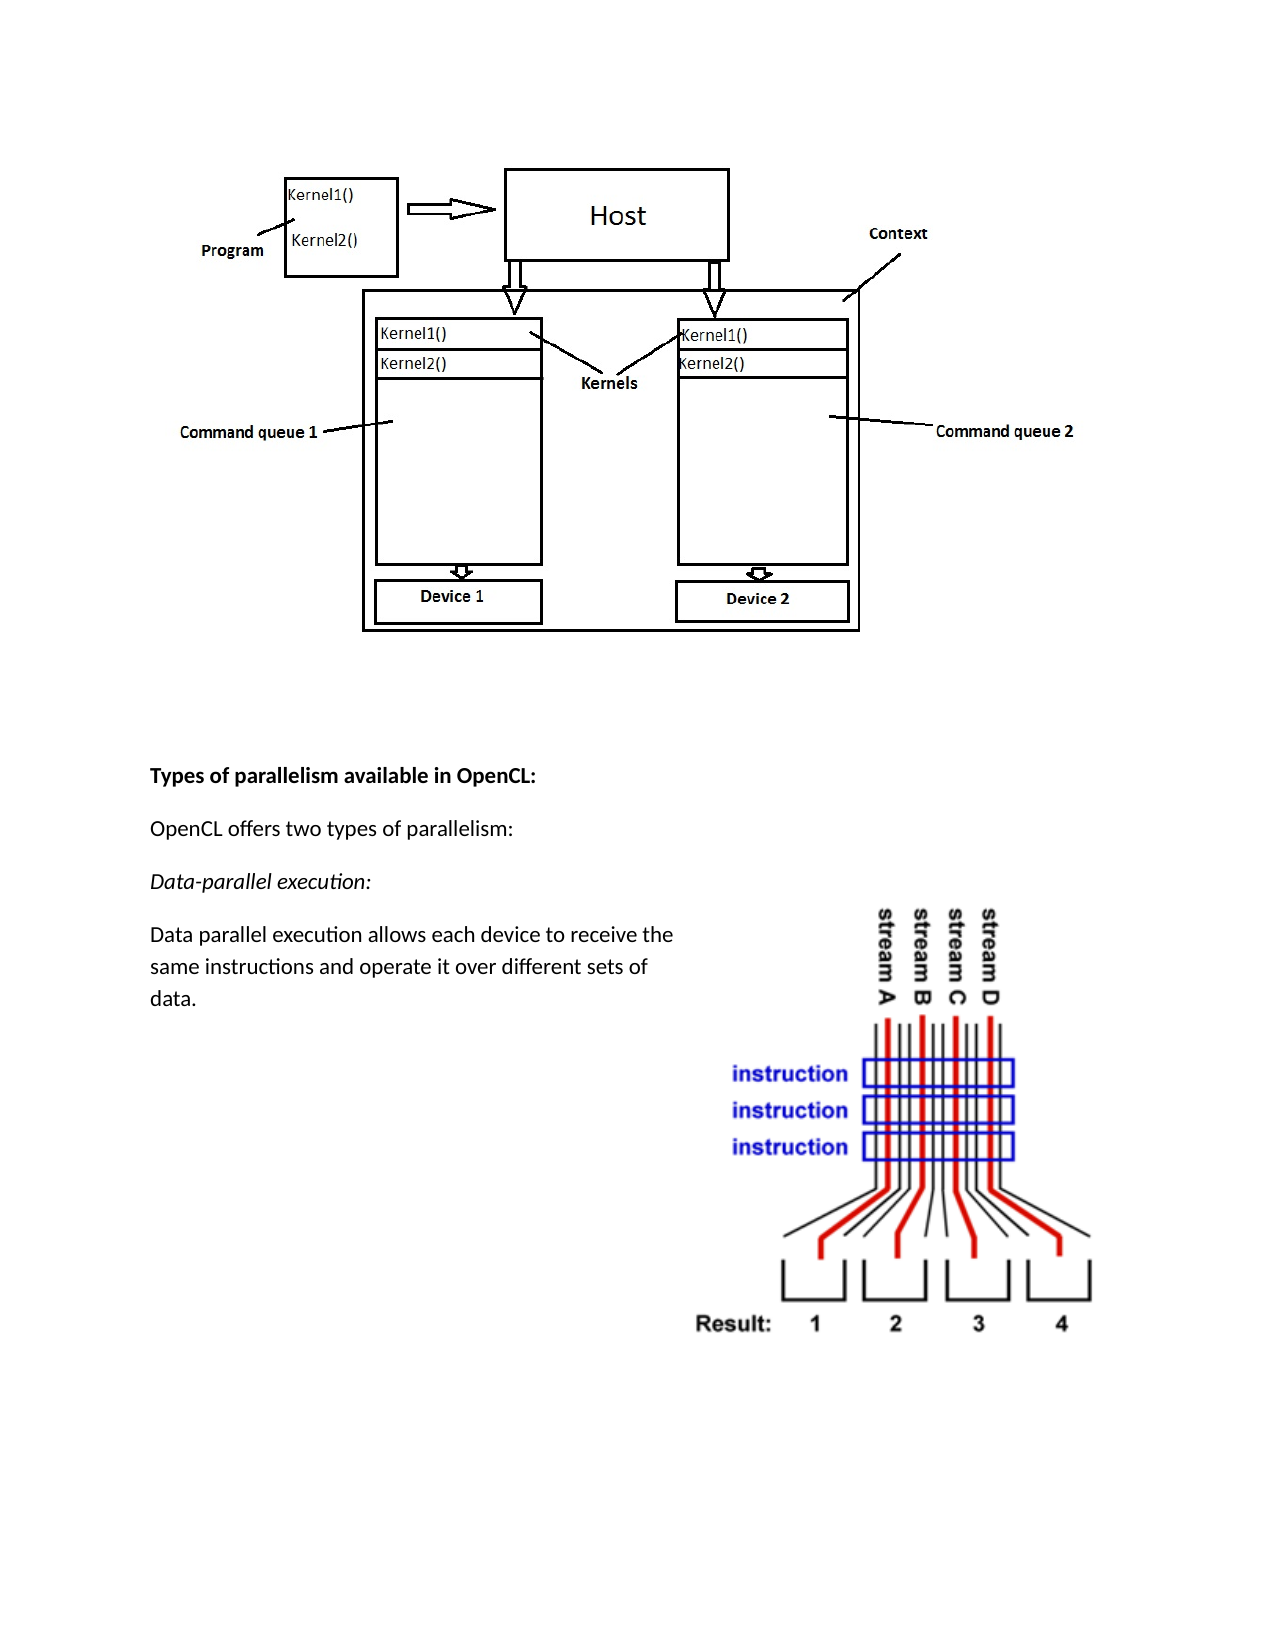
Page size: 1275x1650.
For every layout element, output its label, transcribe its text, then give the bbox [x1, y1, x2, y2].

text OpenCL offers two types of parallelism: [150, 814, 1125, 842]
picture [150, 150, 1125, 651]
text Types of parallelism available in OpenCL: [150, 761, 1125, 789]
text Data parallel execution allows each device to receive the same instructions and operate it over different sets of data. [150, 920, 692, 1012]
picture [692, 902, 1099, 1334]
text [1099, 920, 1125, 1012]
text Data-parallel execution: [150, 867, 1125, 895]
